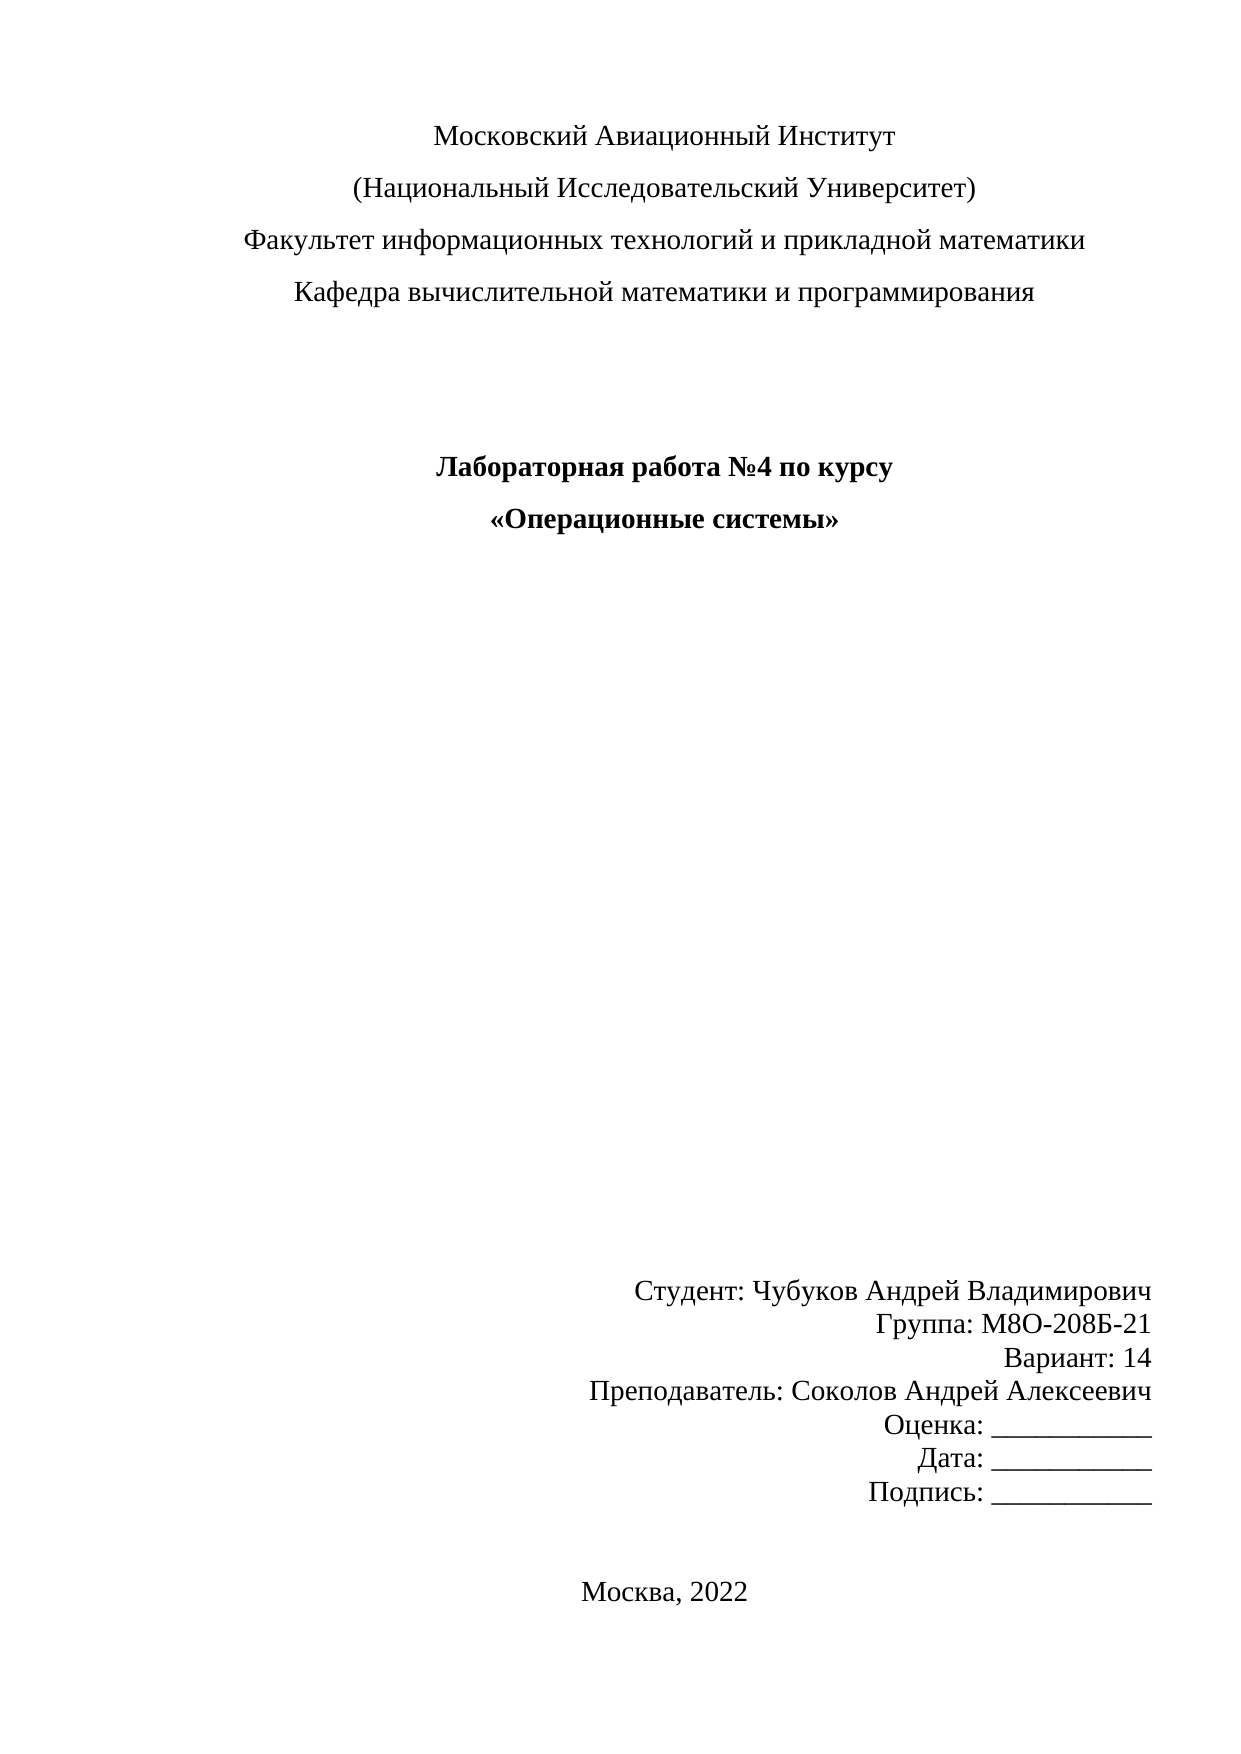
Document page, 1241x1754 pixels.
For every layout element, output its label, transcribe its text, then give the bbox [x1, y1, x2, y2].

text Москва, 2022 [177, 1574, 1152, 1608]
text Студент: Чубуков Андрей Владимирович [177, 1273, 1152, 1306]
text Кафедра вычислительной математики и программирования [177, 274, 1152, 307]
text Московский Авиационный Институт [177, 118, 1152, 152]
text Оценка: ___________ [177, 1407, 1152, 1440]
text Вариант: 14 [767, 1340, 1152, 1373]
text (Национальный Исследовательский Университет) [177, 170, 1152, 203]
text «Операционные системы» [177, 501, 1152, 535]
text Преподаватель: Соколов Андрей Алексеевич [177, 1373, 1152, 1407]
text Подпись: ___________ [177, 1474, 1152, 1507]
text Факультет информационных технологий и прикладной математики [177, 222, 1152, 255]
text Группа: М8О-208Б-21 [767, 1306, 1152, 1340]
text Лабораторная работа №4 по курсу [177, 449, 1152, 483]
text Дата: ___________ [177, 1440, 1152, 1474]
